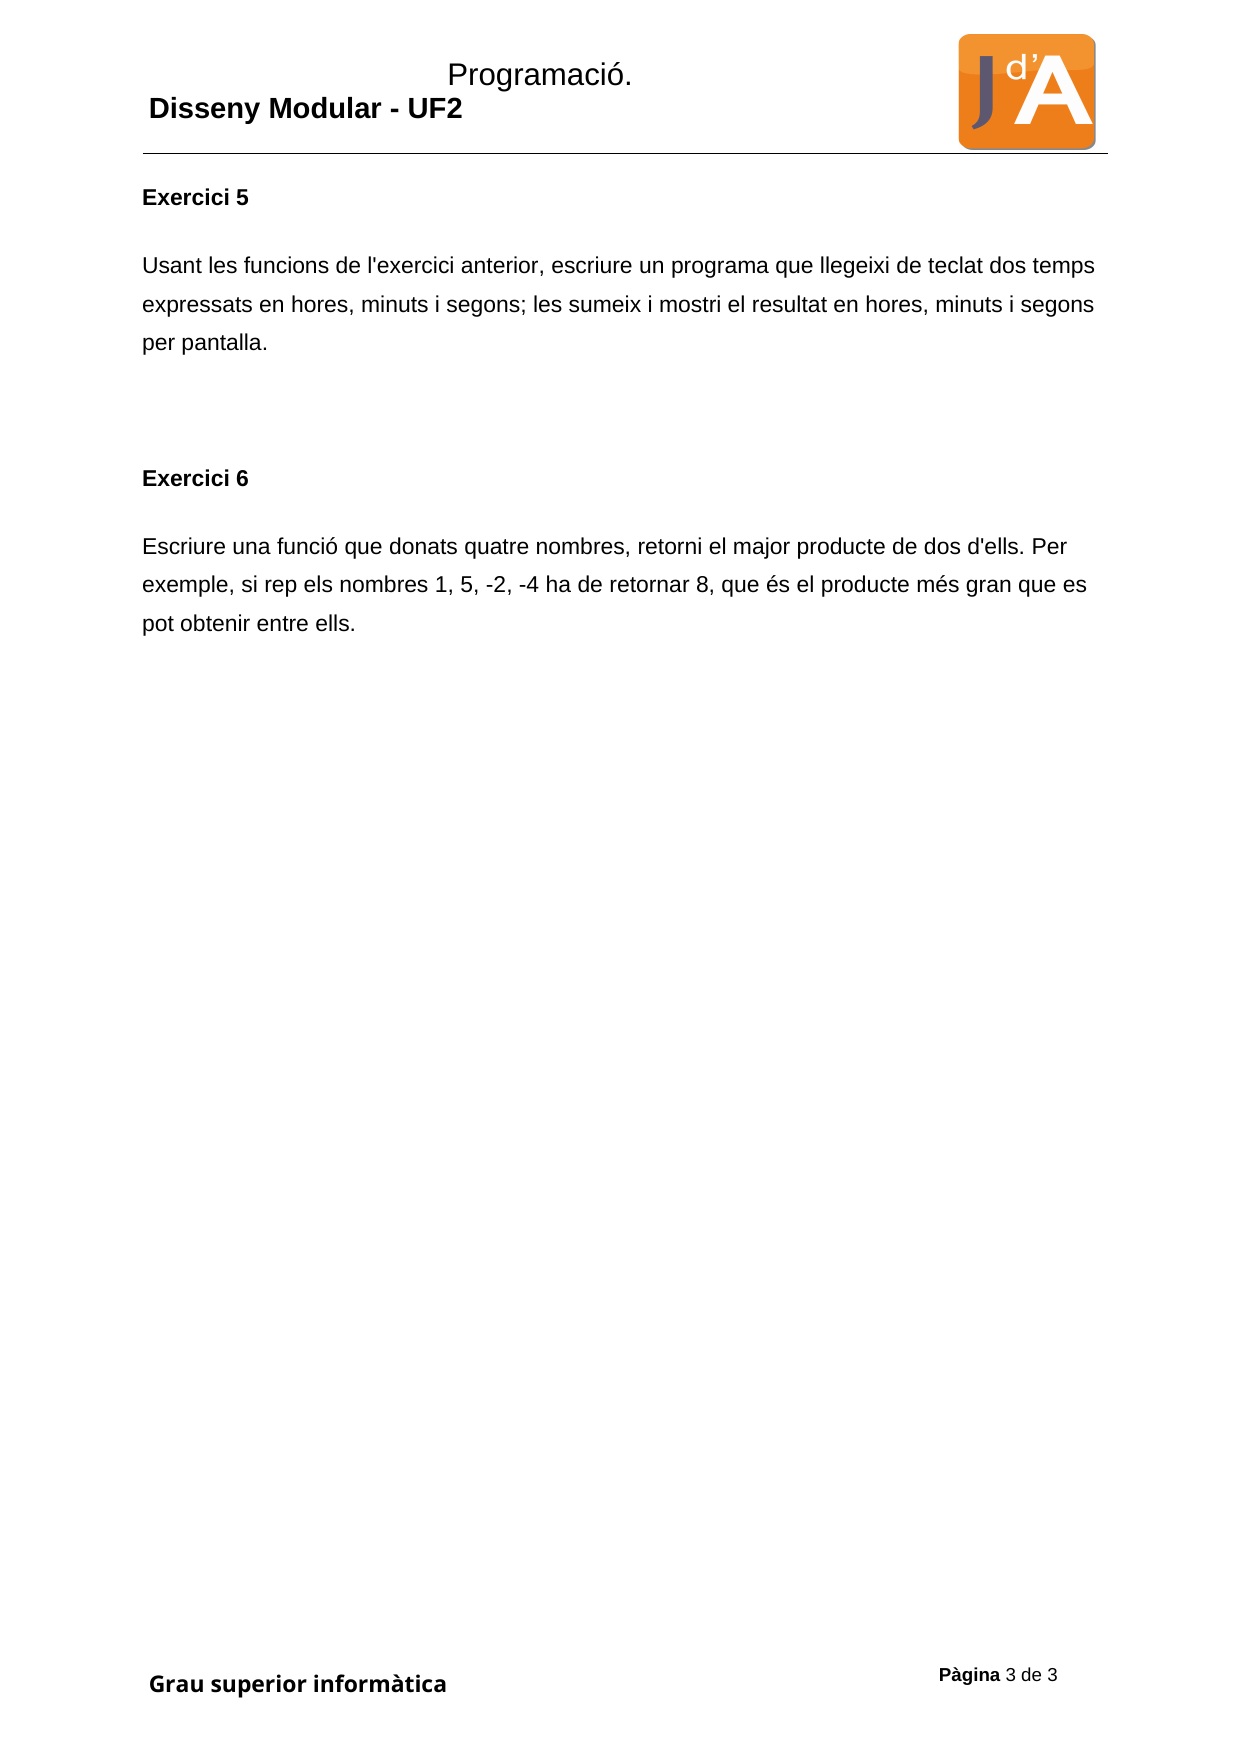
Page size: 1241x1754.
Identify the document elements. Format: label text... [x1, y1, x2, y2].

text Exercici 6 [142, 466, 1107, 491]
picture [958, 34, 1096, 150]
text Usant les funcions de l'exercici anterior, escriure un programa que llegeixi de teclat dos temps expressats en hores, minuts i segons; les sumeix i mostri el resultat en hores, minuts i segons per pantalla. [142, 253, 1107, 355]
text Escriure una funció que donats quatre nombres, retorni el major producte de dos d'ells. Per exemple, si rep els nombres 1, 5, -2, -4 ha de retornar 8, que és el producte més gran que es pot obtenir entre ells. [142, 533, 1107, 636]
text Exercici 5 [142, 185, 1107, 211]
